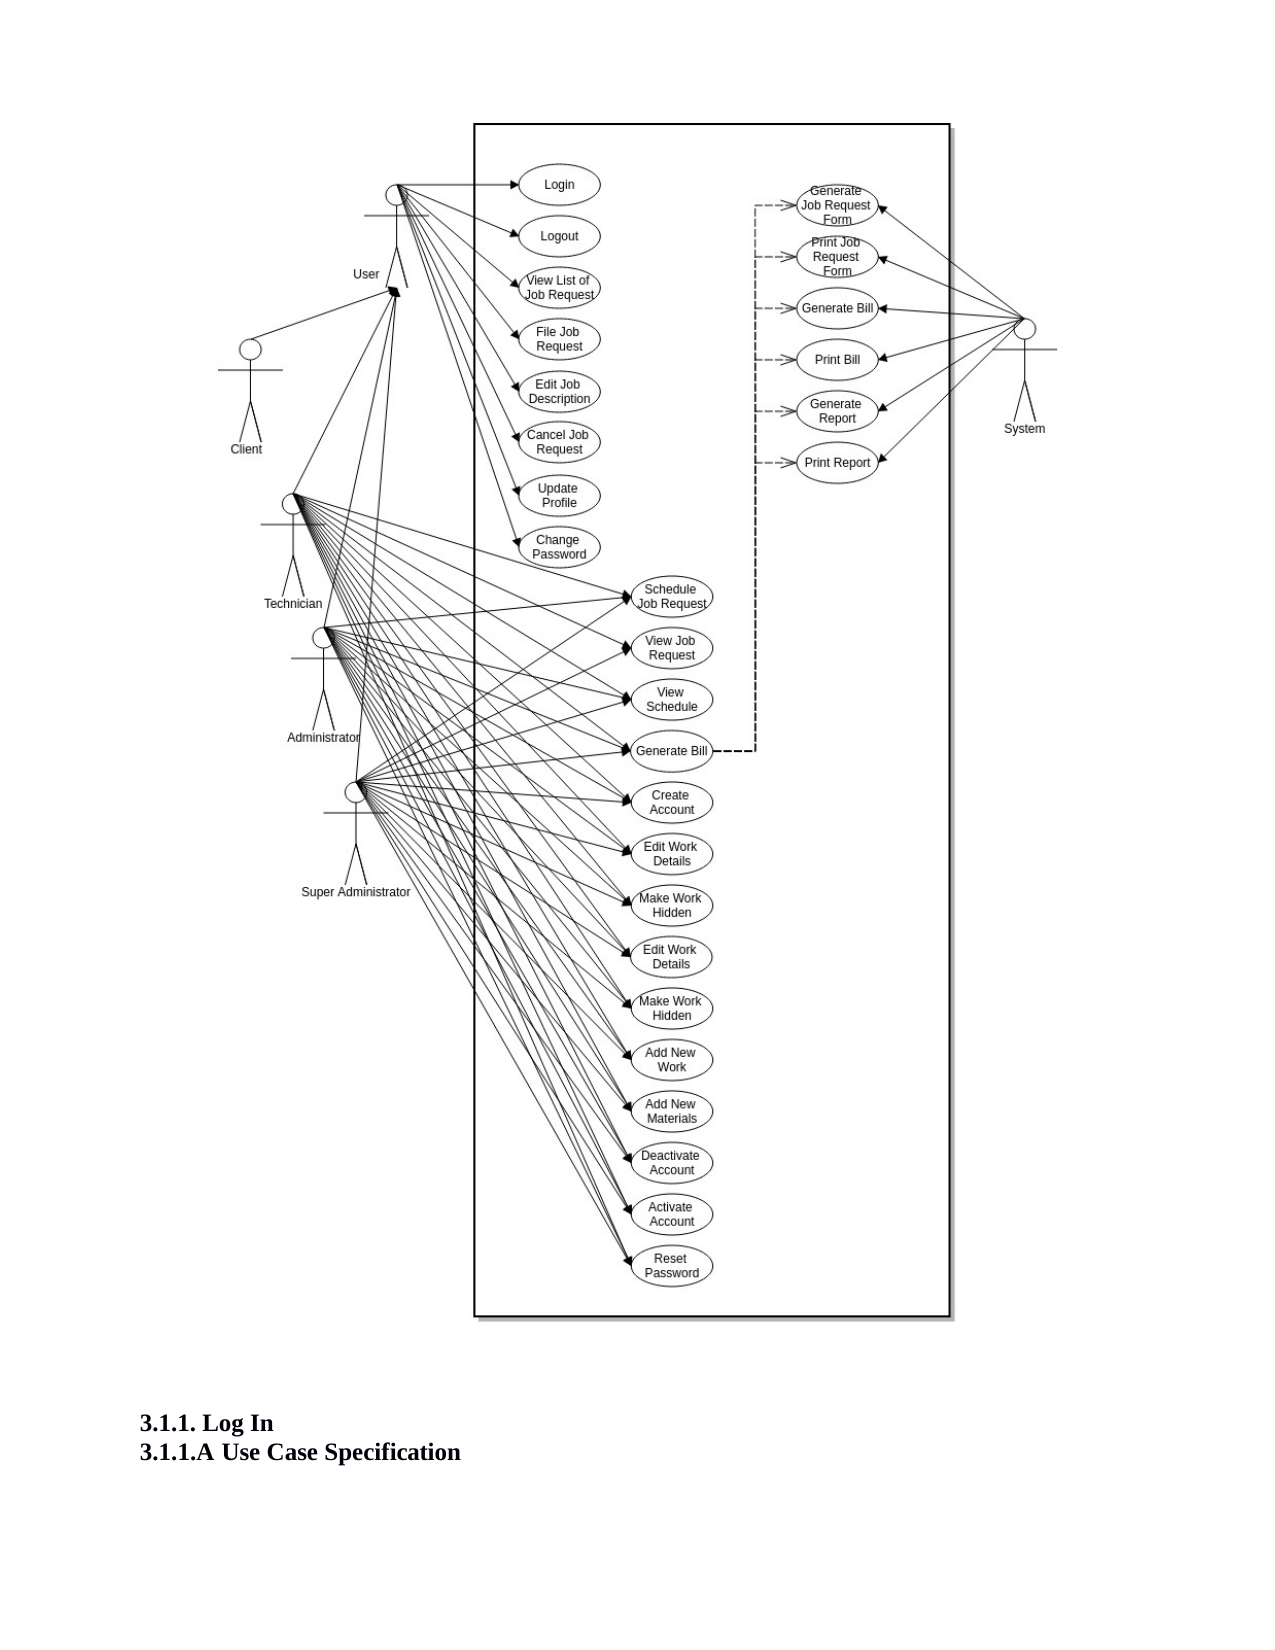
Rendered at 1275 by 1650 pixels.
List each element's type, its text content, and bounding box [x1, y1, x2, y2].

picture [148, 123, 1120, 1337]
text 3.1.1.A Use Case Specification [139, 1437, 1096, 1466]
text 3.1.1. Log In [139, 1408, 1096, 1437]
